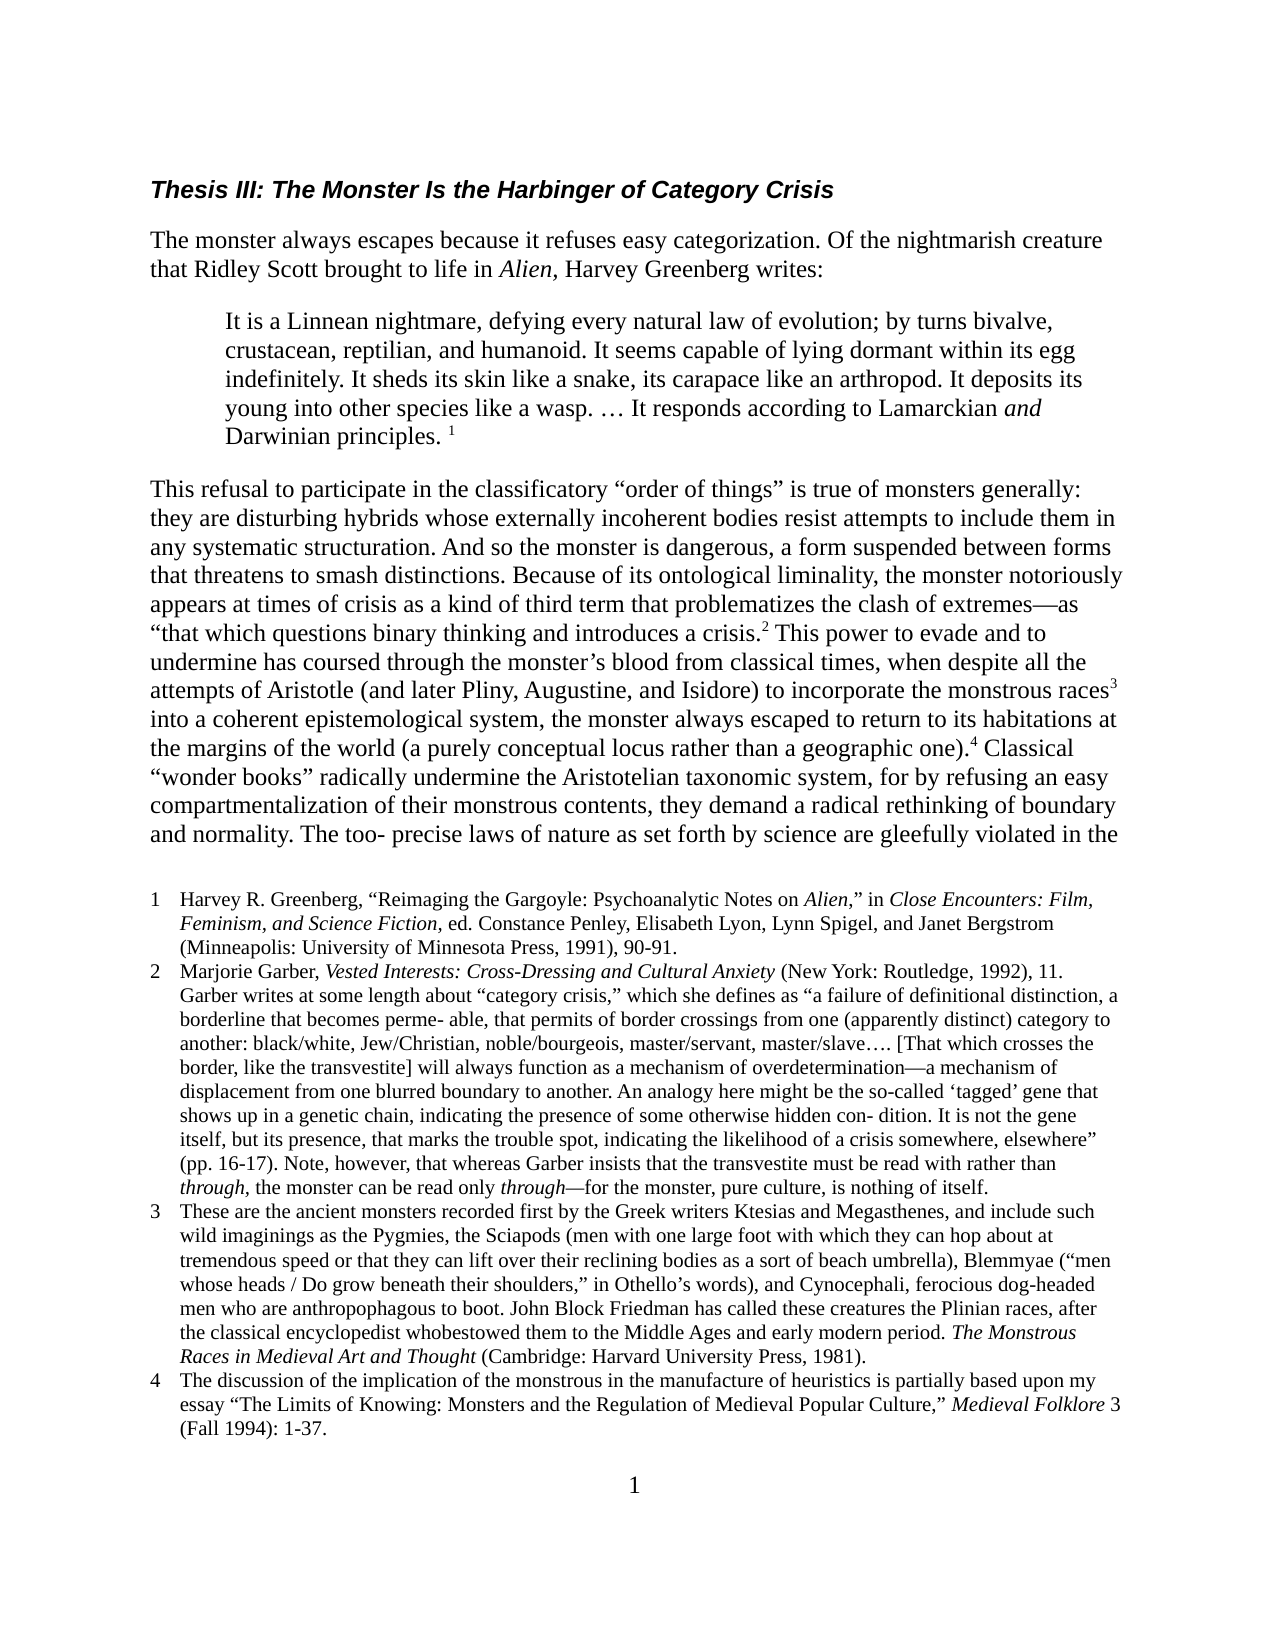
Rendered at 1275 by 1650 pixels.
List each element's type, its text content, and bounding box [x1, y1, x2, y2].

text This refusal to participate in the classificatory “order of things” is true of monsters generally: they are disturbing hybrids whose externally incoherent bodies resist attempts to include them in any systematic structuration. And so the monster is dangerous, a form suspended between forms that threatens to smash distinctions. Because of its ontological liminality, the monster notoriously appears at times of crisis as a kind of third term that problematizes the clash of extremes—as “that which questions binary thinking and introduces a crisis. This power to evade and to undermine has coursed through the monster’s blood from classical times, when despite all the attempts of Aristotle (and later Pliny, Augustine, and Isidore) to incorporate the monstrous races into a coherent epistemological system, the monster always escaped to return to its habitations at the margins of the world (a purely conceptual locus rather than a geographic one). Classical “wonder books” radically undermine the Aristotelian taxonomic system, for by refusing an easy compartmentalization of their monstrous contents, they demand a radical rethinking of boundary and normality. The too- precise laws of nature as set forth by science are gleefully violated in the [150, 474, 1125, 848]
text Harvey R. Greenberg, “Reimaging the Gargoyle: Psychoanalytic Notes on Alien,” in Close Encounters: Film, Feminism, and Science Fiction, ed. Constance Penley, Elisabeth Lyon, Lynn Spigel, and Janet Bergstrom (Minneapolis: University of Minnesota Press, 1991), 90-91. [150, 887, 1125, 959]
subtitle Thesis III: The Monster Is the Harbinger of Category Crisis [150, 175, 1125, 203]
text Marjorie Garber, Vested Interests: Cross-Dressing and Cultural Anxiety (New York: Routledge, 1992), 11. Garber writes at some length about “category crisis,” which she defines as “a failure of definitional distinction, a borderline that becomes perme- able, that permits of border crossings from one (apparently distinct) category to another: black/white, Jew/Christian, noble/bourgeois, master/servant, master/slave…. [That which crosses the border, like the transvestite] will always function as a mechanism of overdetermination—a mechanism of displacement from one blurred boundary to another. An analogy here might be the so-called ‘tagged’ gene that shows up in a genetic chain, indicating the presence of some otherwise hidden con- dition. It is not the gene itself, but its presence, that marks the trouble spot, indicating the likelihood of a crisis somewhere, elsewhere” (pp. 16-17). Note, however, that whereas Garber insists that the transvestite must be read with rather than through, the monster can be read only through—for the monster, pure culture, is nothing of itself. [150, 959, 1125, 1199]
text These are the ancient monsters recorded first by the Greek writers Ktesias and Megasthenes, and include such wild imaginings as the Pygmies, the Sciapods (men with one large foot with which they can hop about at tremendous speed or that they can lift over their reclining bodies as a sort of beach umbrella), Blemmyae (“men whose heads / Do grow beneath their shoulders,” in Othello’s words), and Cynocephali, ferocious dog-headed men who are anthropophagous to boot. John Block Friedman has called these creatures the Plinian races, after the classical encyclopedist whobestowed them to the Middle Ages and early modern period. The Monstrous Races in Medieval Art and Thought (Cambridge: Harvard University Press, 1981). [150, 1199, 1125, 1368]
text It is a Linnean nightmare, defying every natural law of evolution; by turns bivalve, crustacean, reptilian, and humanoid. It seems capable of lying dormant within its egg indefinitely. It sheds its skin like a snake, its carapace like an arthropod. It deposits its young into other species like a wasp. … It responds according to Lamarckian and Darwinian principles. [225, 306, 1125, 450]
text The discussion of the implication of the monstrous in the manufacture of heuristics is partially based upon my essay “The Limits of Knowing: Monsters and the Regulation of Medieval Popular Culture,” Medieval Folklore 3 (Fall 1994): 1-37. [150, 1368, 1125, 1440]
text The monster always escapes because it refuses easy categorization. Of the nightmarish creature that Ridley Scott brought to life in Alien, Harvey Greenberg writes: [150, 225, 1125, 282]
